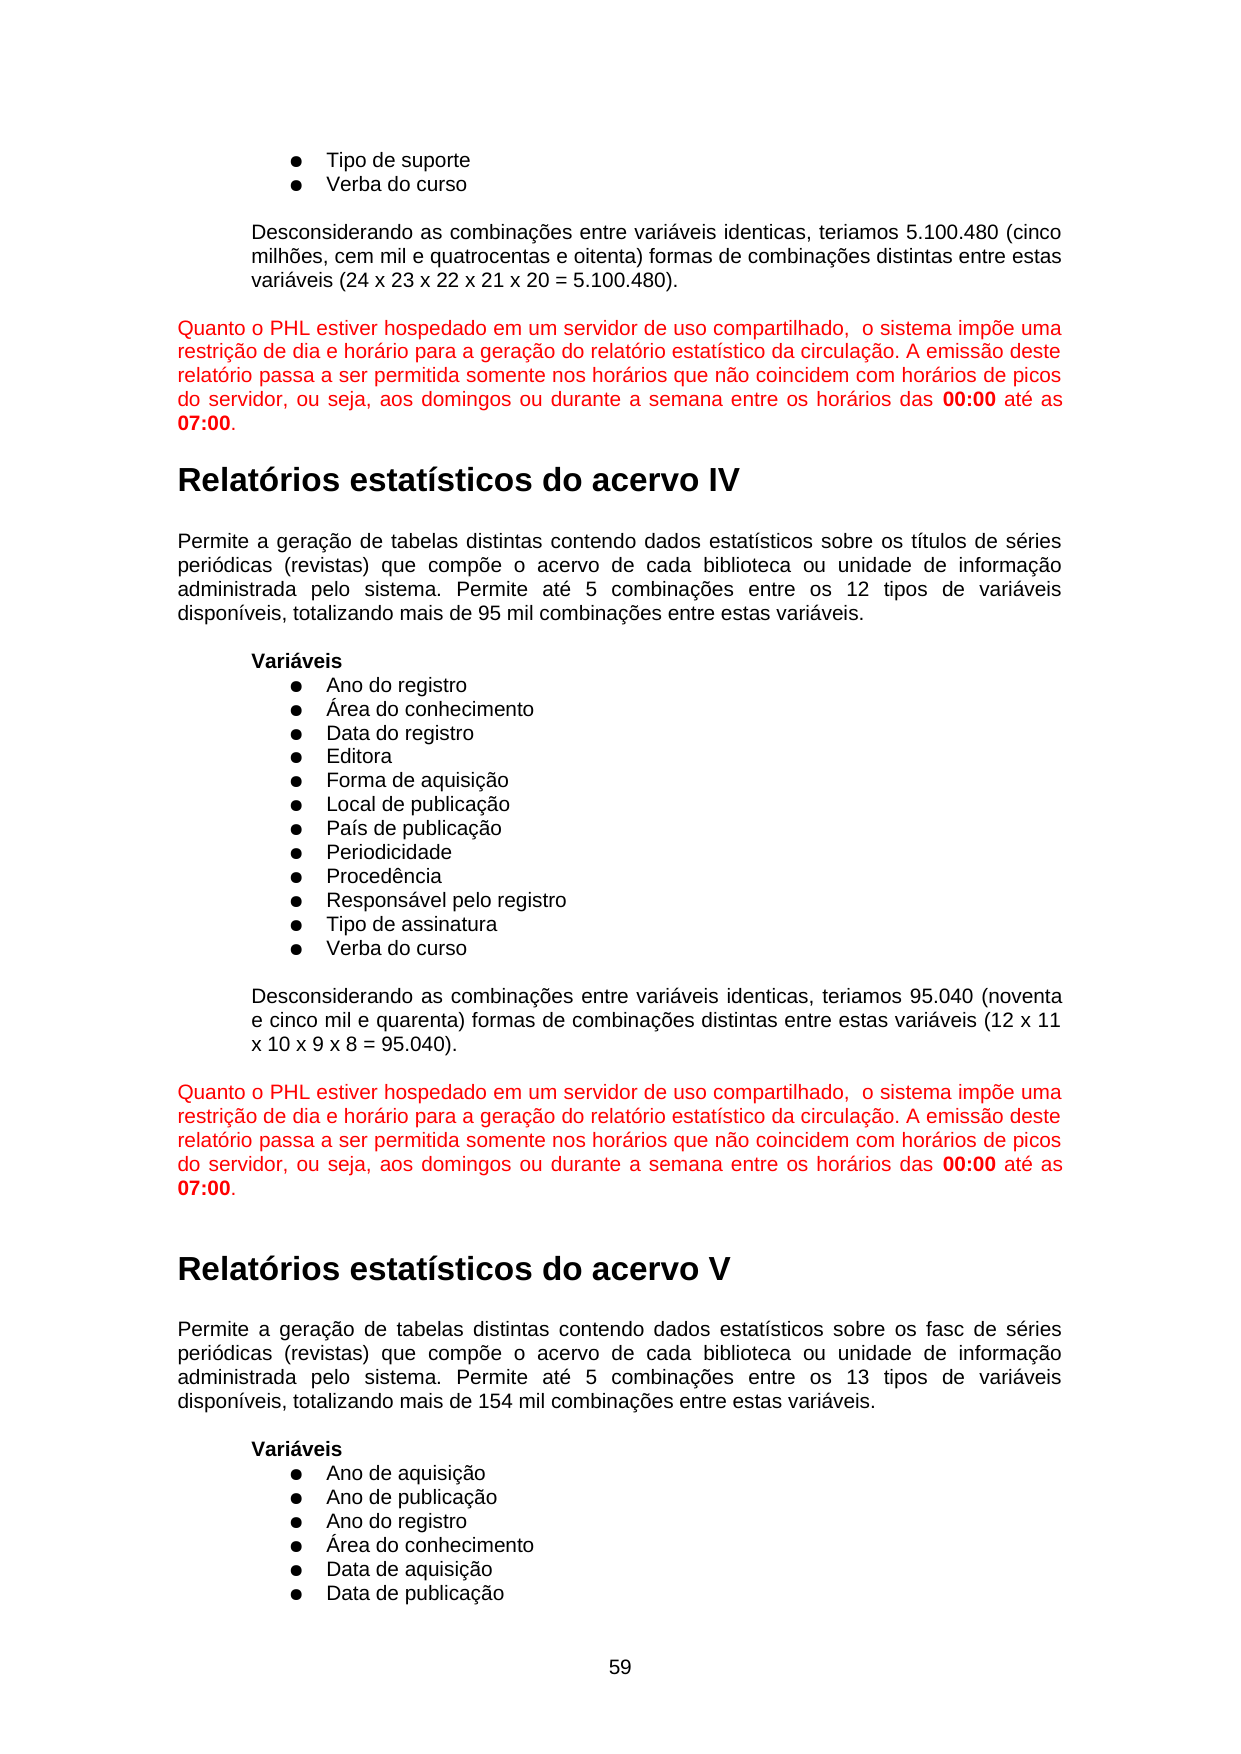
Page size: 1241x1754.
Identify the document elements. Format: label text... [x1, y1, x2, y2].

text Permite a geração de tabelas distintas contendo dados estatísticos sobre os fasc de séries periódicas (revistas) que compõe o acervo de cada biblioteca ou unidade de informação administrada pelo sistema. Permite até 5 combinações entre os 13 tipos de variáveis disponíveis, totalizando mais de 154 mil combinações entre estas variáveis. [177, 1317, 1063, 1413]
list Data do registro [288, 720, 1063, 744]
text Quanto o PHL estiver hospedado em um servidor de uso compartilhado, o sistema impõe uma restrição de dia e horário para a geração do relatório estatístico da circulação. A emissão deste relatório passa a ser permitida somente nos horários que não coincidem com horários de picos do servidor, ou seja, aos domingos ou durante a semana entre os horários das 00:00 até as 07:00. [177, 315, 1063, 435]
list Periodicidade [288, 840, 1063, 864]
list Área do conhecimento [288, 1533, 1063, 1557]
list Ano de publicação [288, 1485, 1063, 1509]
list Tipo de suporte [288, 148, 1063, 172]
list Data de publicação [288, 1581, 1063, 1605]
list País de publicação [288, 816, 1063, 840]
list Data de aquisição [288, 1557, 1063, 1581]
list Procedência [288, 864, 1063, 888]
list Local de publicação [288, 792, 1063, 816]
subtitle Relatórios estatísticos do acervo V [177, 1248, 1063, 1287]
text Variáveis [251, 648, 1063, 672]
text Quanto o PHL estiver hospedado em um servidor de uso compartilhado, o sistema impõe uma restrição de dia e horário para a geração do relatório estatístico da circulação. A emissão deste relatório passa a ser permitida somente nos horários que não coincidem com horários de picos do servidor, ou seja, aos domingos ou durante a semana entre os horários das 00:00 até as 07:00. [177, 1080, 1063, 1199]
list Ano do registro [288, 1509, 1063, 1533]
list Ano de aquisição [288, 1461, 1063, 1485]
list Verba do curso [288, 172, 1063, 196]
list Verba do curso [288, 936, 1063, 960]
list Tipo de assinatura [288, 912, 1063, 936]
list Editora [288, 744, 1063, 768]
list Responsável pelo registro [288, 888, 1063, 912]
list Ano do registro [288, 672, 1063, 696]
text Desconsiderando as combinações entre variáveis identicas, teriamos 95.040 (noventa e cinco mil e quarenta) formas de combinações distintas entre estas variáveis (12 x 11 x 10 x 9 x 8 = 95.040). [251, 984, 1063, 1056]
text Permite a geração de tabelas distintas contendo dados estatísticos sobre os títulos de séries periódicas (revistas) que compõe o acervo de cada biblioteca ou unidade de informação administrada pelo sistema. Permite até 5 combinações entre os 12 tipos de variáveis disponíveis, totalizando mais de 95 mil combinações entre estas variáveis. [177, 529, 1063, 624]
text Desconsiderando as combinações entre variáveis identicas, teriamos 5.100.480 (cinco milhões, cem mil e quatrocentas e oitenta) formas de combinações distintas entre estas variáveis (24 x 23 x 22 x 21 x 20 = 5.100.480). [251, 219, 1063, 291]
text Variáveis [251, 1437, 1063, 1461]
subtitle Relatórios estatísticos do acervo IV [177, 460, 1063, 498]
list Área do conhecimento [288, 696, 1063, 720]
list Forma de aquisição [288, 768, 1063, 792]
